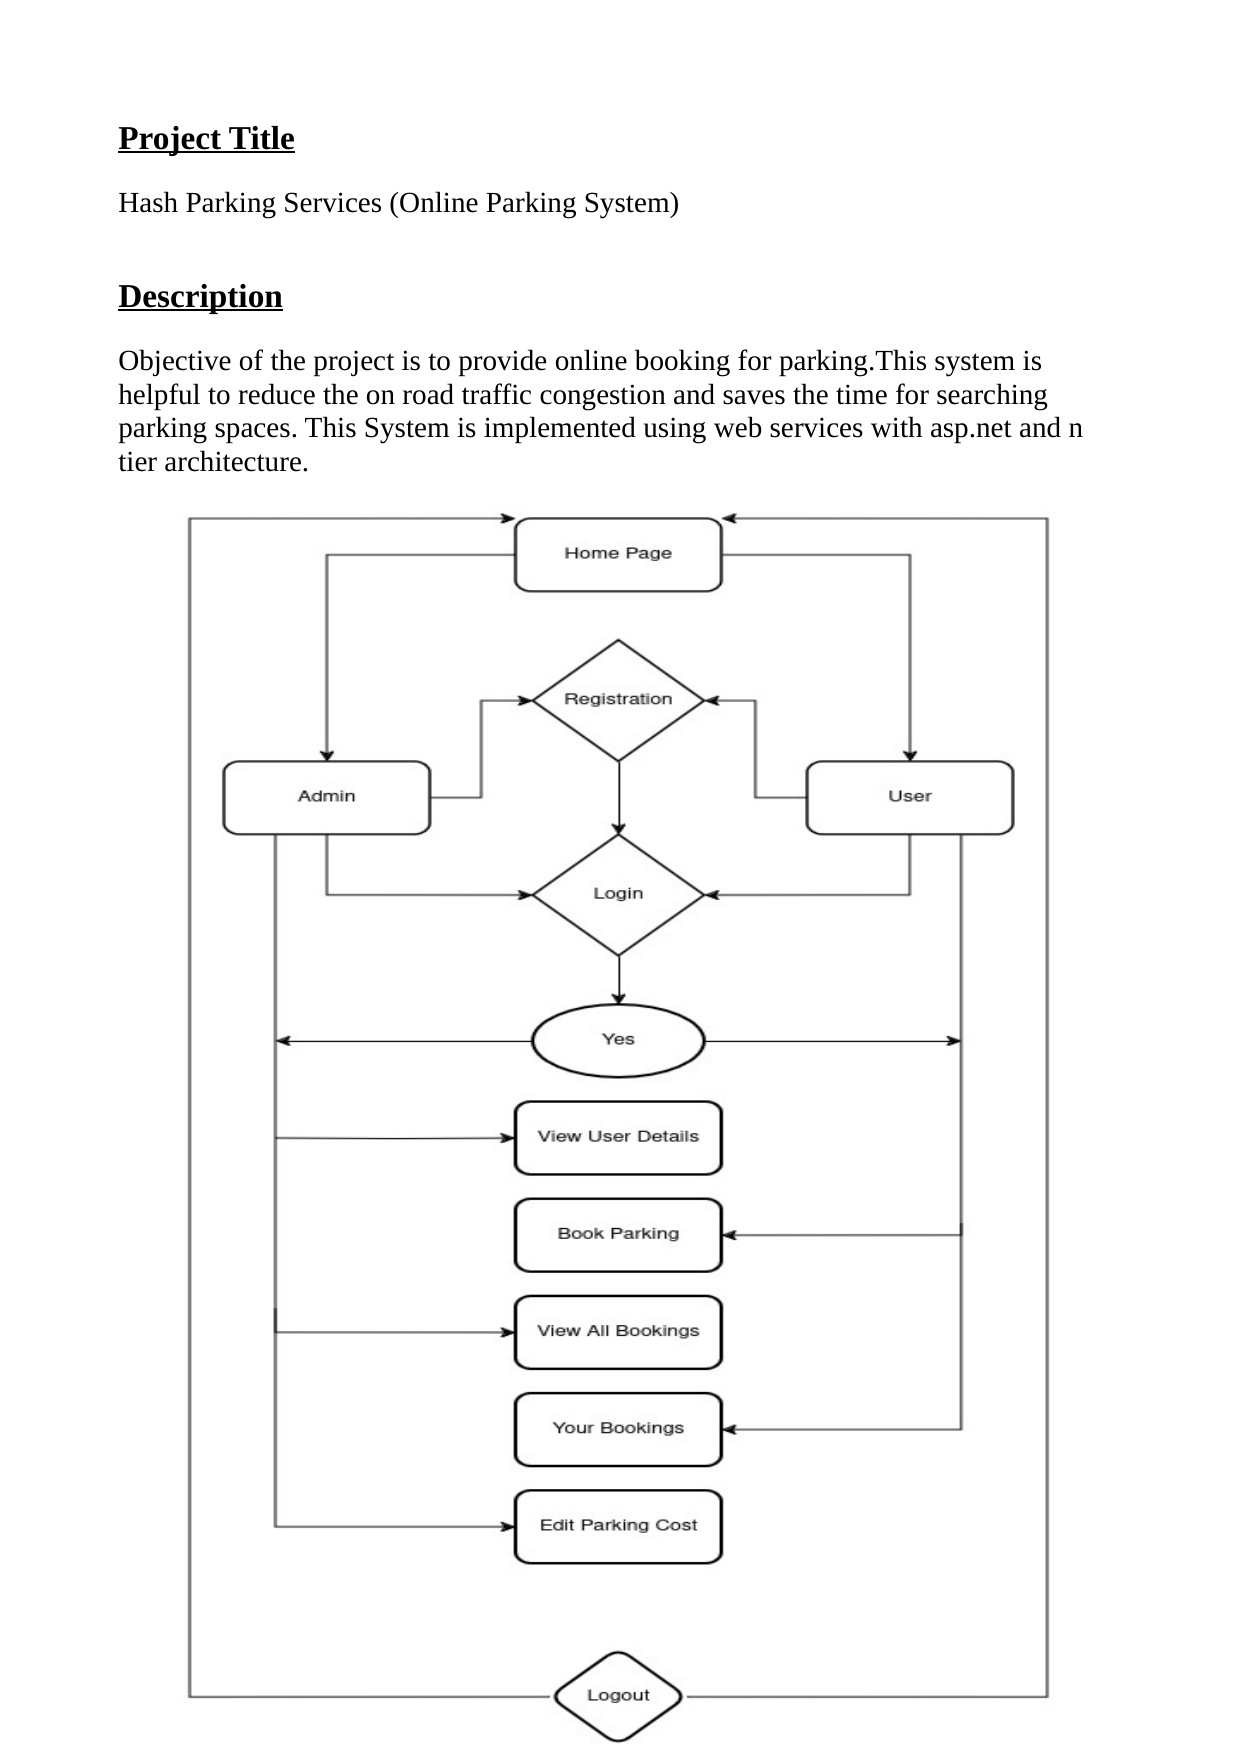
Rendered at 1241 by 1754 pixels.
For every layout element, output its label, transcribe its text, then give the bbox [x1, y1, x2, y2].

text Objective of the project is to provide online booking for parking.This system is helpful to reduce the on road traffic congestion and saves the time for searching parking spaces. This System is implemented using web services with asp.net and n tier architecture. [118, 343, 1122, 477]
text Hash Parking Services (Online Parking System) [118, 185, 1122, 219]
text Description [118, 276, 1122, 314]
text Project Title [118, 118, 1122, 156]
picture [178, 511, 1063, 1748]
